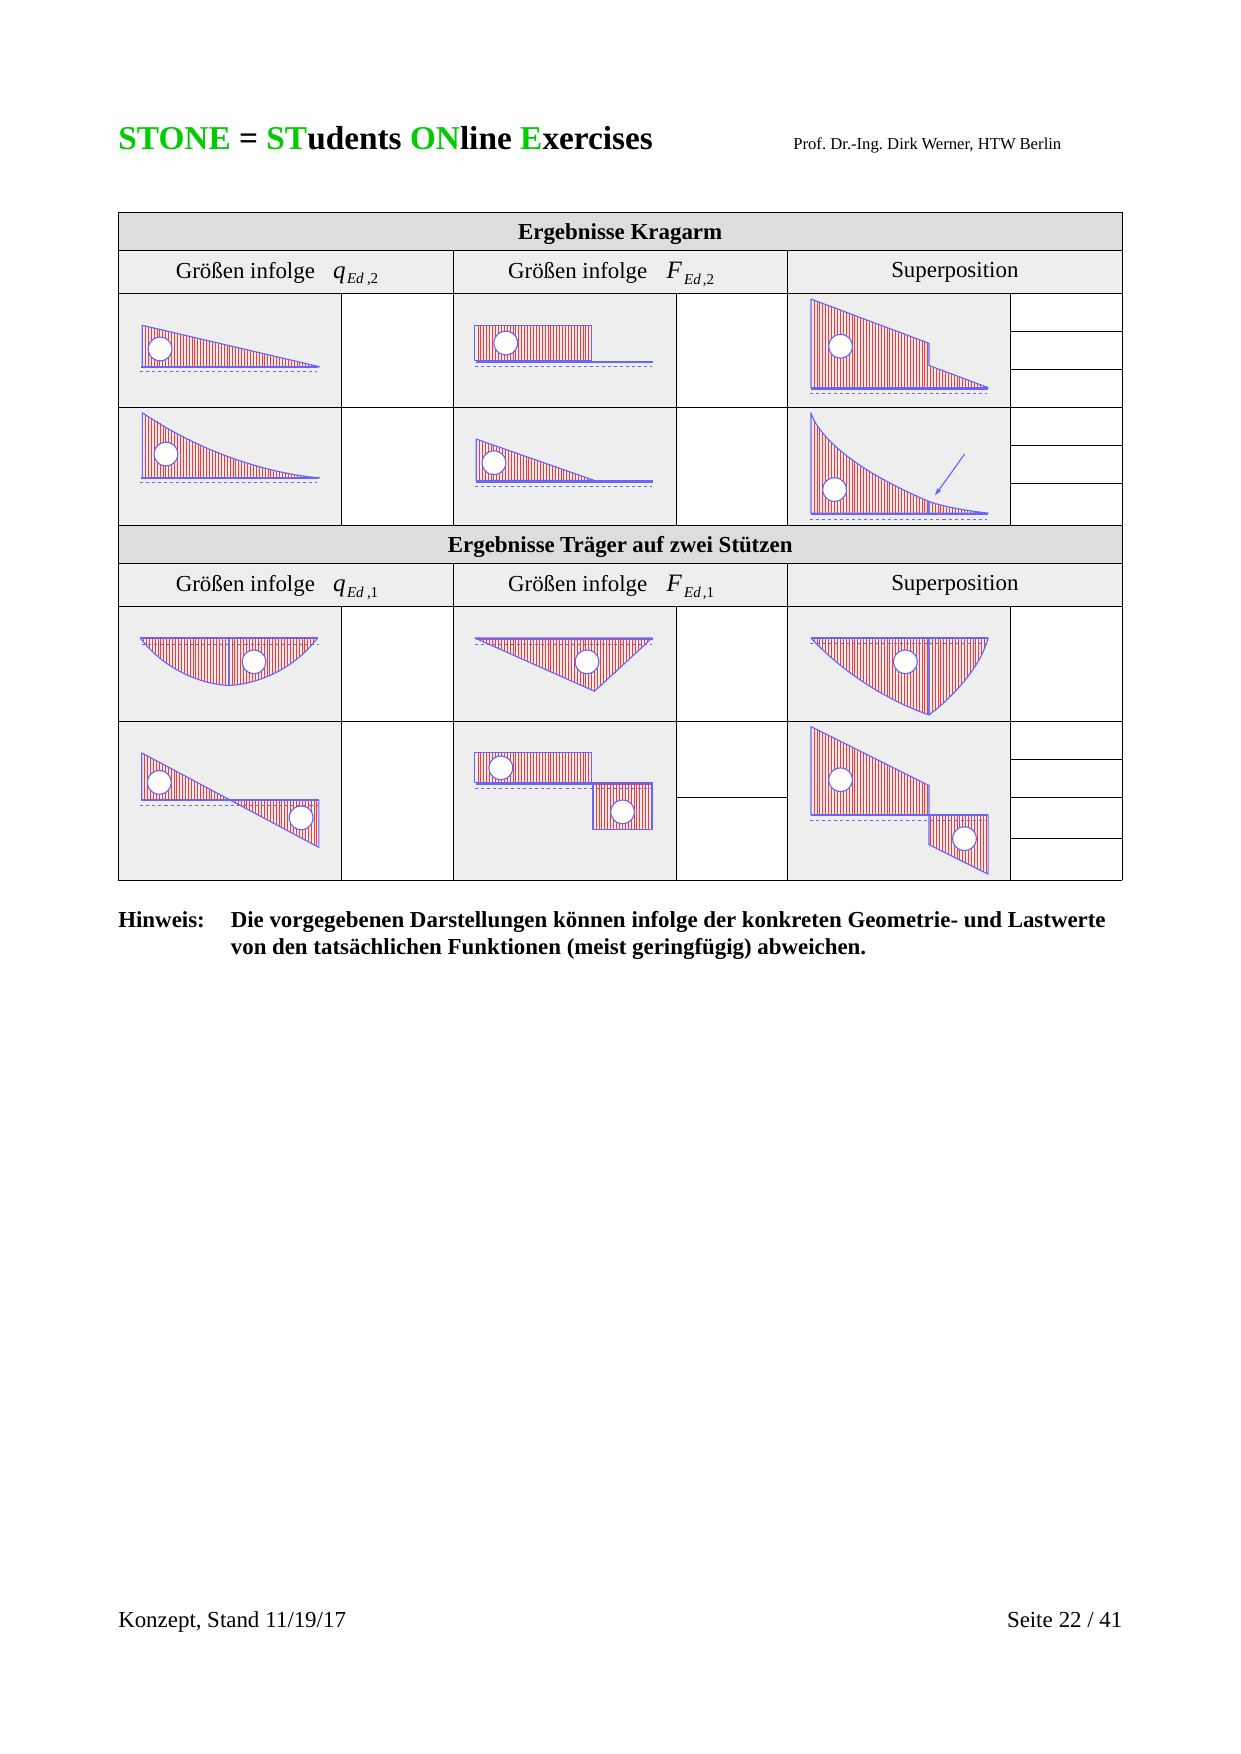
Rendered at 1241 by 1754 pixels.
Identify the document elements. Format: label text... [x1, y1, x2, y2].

table_cell Superposition [788, 564, 1122, 606]
table_cell [788, 722, 1010, 880]
table_cell Größen infolge [119, 251, 453, 293]
table_cell [677, 408, 787, 525]
table_cell [1011, 370, 1122, 407]
table_cell [119, 294, 341, 407]
table_cell [454, 722, 676, 880]
table_cell [788, 607, 1010, 721]
table_cell [342, 722, 453, 880]
table_cell [119, 722, 341, 880]
table_cell [119, 607, 341, 721]
table_cell Größen infolge [119, 564, 453, 606]
table_cell [788, 294, 1010, 407]
table_cell Superposition [788, 251, 1122, 293]
table_cell [1011, 446, 1122, 483]
table_cell [677, 798, 787, 880]
table_header Ergebnisse Träger auf zwei Stützen [119, 526, 1122, 563]
table_cell [1011, 760, 1122, 797]
table_cell [677, 294, 787, 407]
table_cell [342, 294, 453, 407]
text von den tatsächlichen Funktionen (meist geringfügig) abweichen. [118, 933, 1122, 959]
table_cell [1011, 607, 1122, 721]
text Hinweis: Die vorgegebenen Darstellungen können infolge der konkreten Geometrie- und Lastwerte [118, 906, 1122, 933]
table_cell [119, 408, 341, 525]
table_cell [1011, 722, 1122, 759]
table_cell [1011, 484, 1122, 525]
table_cell [342, 607, 453, 721]
table_cell [1011, 332, 1122, 369]
table_cell [1011, 408, 1122, 445]
table_cell [677, 607, 787, 721]
table_cell [454, 408, 676, 525]
table_cell [788, 408, 1010, 525]
table_cell [1011, 294, 1122, 331]
table_cell Größen infolge [454, 564, 787, 606]
table_cell [454, 607, 676, 721]
table_cell [1011, 839, 1122, 880]
table_cell [454, 294, 676, 407]
table_header Ergebnisse Kragarm [119, 213, 1122, 250]
table_cell [342, 408, 453, 525]
table_cell Größen infolge [454, 251, 787, 293]
table_cell [1011, 798, 1122, 838]
table_cell [677, 722, 787, 797]
